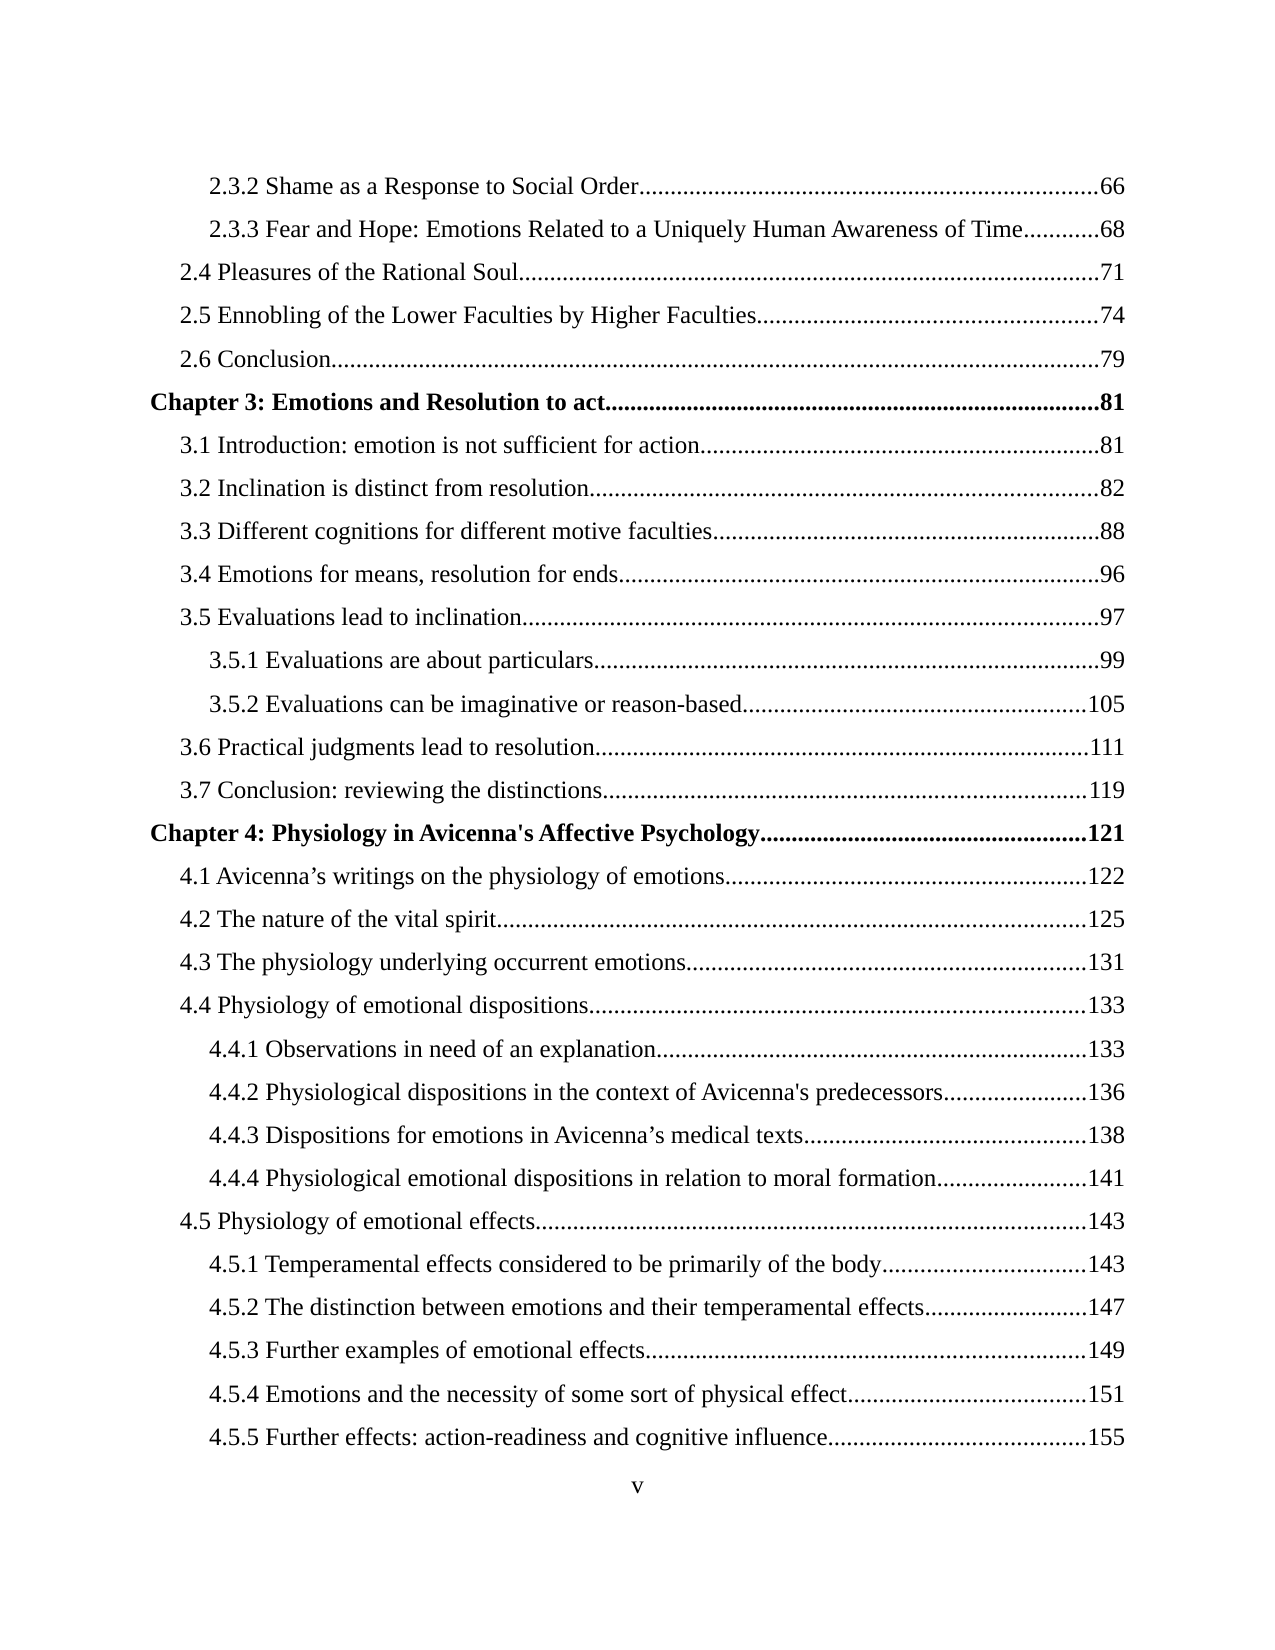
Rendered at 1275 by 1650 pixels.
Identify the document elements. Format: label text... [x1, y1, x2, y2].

text 4.4 Physiology of emotional dispositions 133 [179, 991, 1125, 1019]
text 2.4 Pleasures of the Rational Soul 71 [179, 257, 1125, 286]
text 4.2 The nature of the vital spirit 125 [179, 904, 1125, 933]
text 3.1 Introduction: emotion is not sufficient for action 81 [179, 430, 1125, 459]
text 4.5.4 Emotions and the necessity of some sort of physical effect 151 [209, 1379, 1125, 1407]
text 3.3 Different cognitions for different motive faculties 88 [179, 516, 1125, 545]
text 2.3.2 Shame as a Response to Social Order 66 [209, 171, 1125, 200]
text Chapter 4: Physiology in Avicenna's Affective Psychology 121 [150, 818, 1125, 847]
text 3.5.1 Evaluations are about particulars 99 [209, 646, 1125, 674]
text 4.5.5 Further effects: action-readiness and cognitive influence 155 [209, 1422, 1125, 1451]
text 3.5.2 Evaluations can be imaginative or reason-based 105 [209, 689, 1125, 717]
text Chapter 3: Emotions and Resolution to act 81 [150, 387, 1125, 416]
text 2.6 Conclusion 79 [179, 344, 1125, 372]
text 4.4.2 Physiological dispositions in the context of Avicenna's predecessors 136 [209, 1077, 1125, 1106]
text 4.4.3 Dispositions for emotions in Avicenna’s medical texts 138 [209, 1120, 1125, 1149]
text 2.5 Ennobling of the Lower Faculties by Higher Faculties 74 [179, 301, 1125, 329]
text 3.4 Emotions for means, resolution for ends 96 [179, 559, 1125, 588]
text 4.3 The physiology underlying occurrent emotions 131 [179, 947, 1125, 976]
text 4.5.3 Further examples of emotional effects 149 [209, 1336, 1125, 1364]
text 2.3.3 Fear and Hope: Emotions Related to a Uniquely Human Awareness of Time 68 [209, 214, 1125, 243]
text 4.4.1 Observations in need of an explanation 133 [209, 1034, 1125, 1062]
text 3.5 Evaluations lead to inclination 97 [179, 602, 1125, 631]
text 4.1 Avicenna’s writings on the physiology of emotions 122 [179, 861, 1125, 890]
text 3.2 Inclination is distinct from resolution 82 [179, 473, 1125, 502]
text 3.7 Conclusion: reviewing the distinctions 119 [179, 775, 1125, 804]
text 4.4.4 Physiological emotional dispositions in relation to moral formation 141 [209, 1163, 1125, 1192]
text 4.5 Physiology of emotional effects 143 [179, 1206, 1125, 1235]
text 4.5.1 Temperamental effects considered to be primarily of the body 143 [209, 1249, 1125, 1278]
text 3.6 Practical judgments lead to resolution 111 [179, 732, 1125, 761]
text 4.5.2 The distinction between emotions and their temperamental effects 147 [209, 1292, 1125, 1321]
